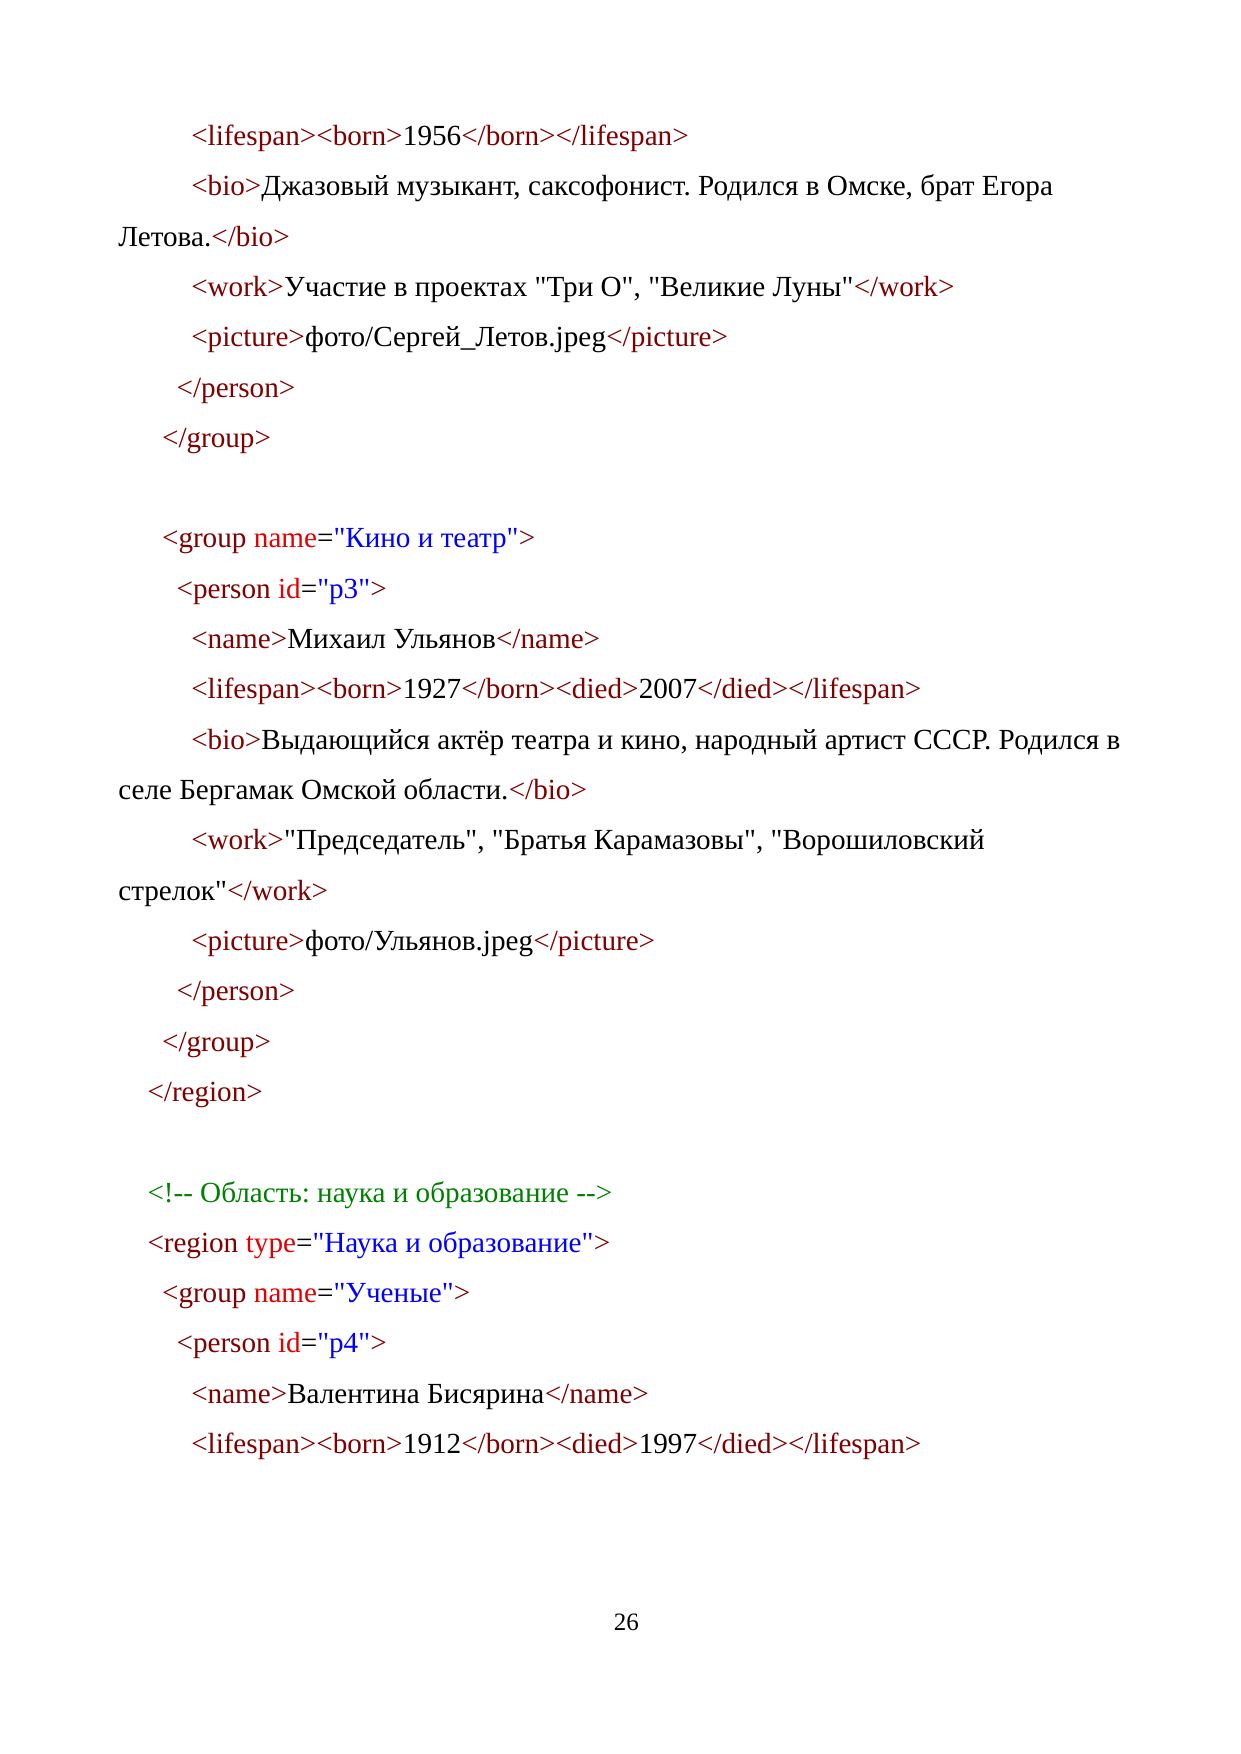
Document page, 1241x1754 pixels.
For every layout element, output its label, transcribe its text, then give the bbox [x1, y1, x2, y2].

text <person id="p4"> [118, 1326, 1122, 1359]
text </group> [118, 1024, 1122, 1057]
text <work>Участие в проектах "Три О", "Великие Луны"</work> [118, 269, 1122, 303]
text </group> [118, 420, 1122, 453]
text <bio>Джазовый музыкант, саксофонист. Родился в Омске, брат Егора Летова.</bio> [118, 168, 1122, 252]
text <group name="Кино и театр"> [118, 521, 1122, 554]
text <person id="p3"> [118, 571, 1122, 604]
text <picture>фото/Сергей_Летов.jpeg</picture> [118, 319, 1122, 353]
text <lifespan><born>1956</born></lifespan> [118, 118, 1122, 152]
text <lifespan><born>1927</born><died>2007</died></lifespan> [118, 672, 1122, 705]
text <bio>Выдающийся актёр театра и кино, народный артист СССР. Родился в селе Бергамак Омской области.</bio> [118, 722, 1122, 806]
text </person> [118, 973, 1122, 1007]
text <picture>фото/Ульянов.jpeg</picture> [118, 923, 1122, 957]
text <name>Михаил Ульянов</name> [118, 621, 1122, 655]
text <group name="Ученые"> [118, 1275, 1122, 1309]
text <!-- Область: наука и образование --> [118, 1175, 1122, 1208]
text <region type="Наука и образование"> [118, 1225, 1122, 1258]
text <work>"Председатель", "Братья Карамазовы", "Ворошиловский стрелок"</work> [118, 822, 1122, 906]
text <name>Валентина Бисярина</name> [118, 1376, 1122, 1409]
text </region> [118, 1074, 1122, 1108]
text <lifespan><born>1912</born><died>1997</died></lifespan> [118, 1426, 1122, 1460]
text </person> [118, 370, 1122, 403]
